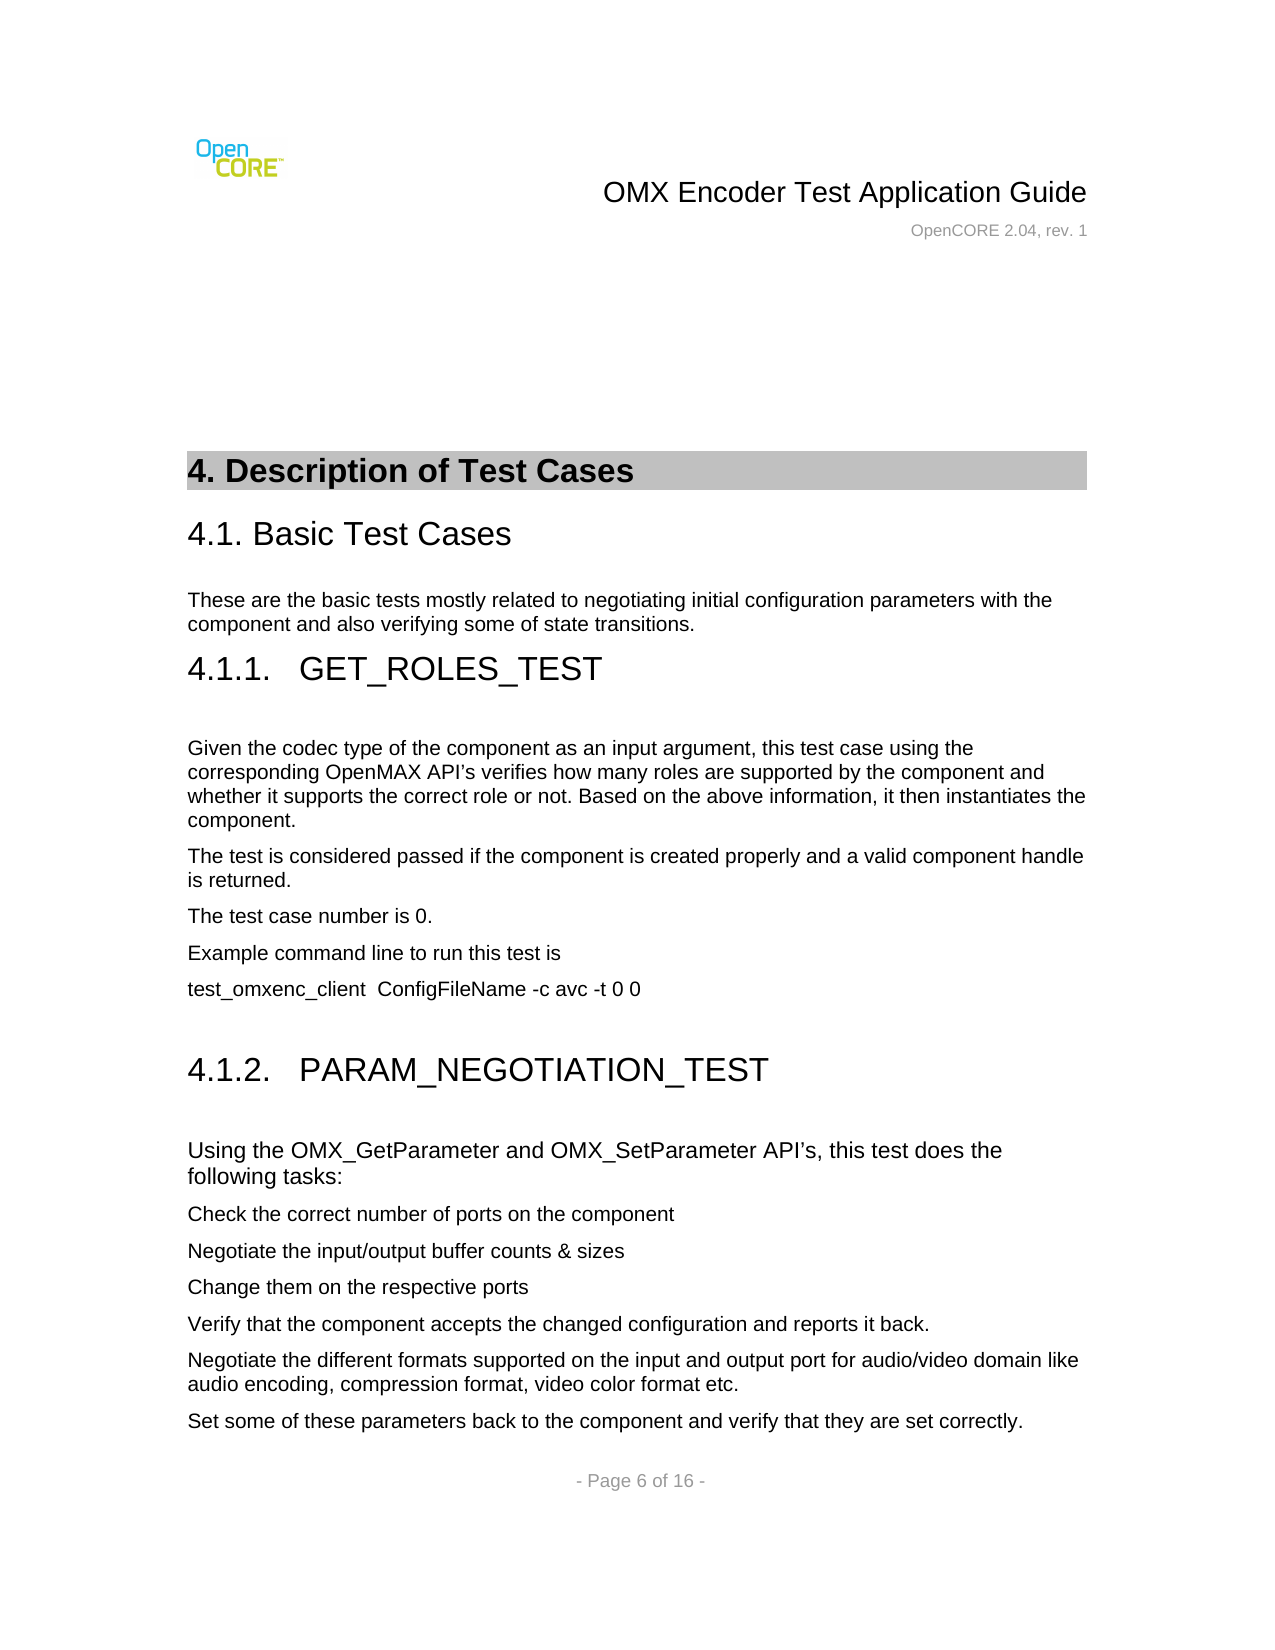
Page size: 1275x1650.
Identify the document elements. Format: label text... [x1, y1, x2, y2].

subtitle GET_ROLES_TEST [187, 649, 1087, 687]
subtitle Description of Test Cases [187, 451, 1087, 490]
subtitle PARAM_NEGOTIATION_TEST [187, 1050, 1087, 1088]
text Negotiate the input/output buffer counts & sizes [187, 1239, 1087, 1263]
text Example command line to run this test is [187, 941, 1087, 965]
text The test case number is 0. [187, 904, 1087, 928]
text Verify that the component accepts the changed configuration and reports it back. [187, 1312, 1087, 1336]
text These are the basic tests mostly related to negotiating initial configuration parameters with the component and also verifying some of state transitions. [187, 588, 1087, 636]
text Set some of these parameters back to the component and verify that they are set correctly. [187, 1408, 1087, 1432]
text Change them on the respective ports [187, 1275, 1087, 1299]
text The test is considered passed if the component is created properly and a valid component handle is returned. [187, 844, 1087, 892]
text Given the codec type of the component as an input argument, this test case using the corresponding OpenMAX API’s verifies how many roles are supported by the component and whether it supports the correct role or not. Based on the above information, it then instantiates the component. [187, 736, 1087, 831]
text test_omxenc_client ConfigFileName -c avc -t 0 0 [187, 977, 1087, 1001]
picture [193, 137, 288, 179]
text Negotiate the different formats supported on the input and output port for audio/video domain like audio encoding, compression format, video color format etc. [187, 1348, 1087, 1396]
text Using the OMX_GetParameter and OMX_SetParameter API’s, this test does the following tasks: [187, 1137, 1087, 1190]
subtitle Basic Test Cases [187, 514, 1087, 552]
text Check the correct number of ports on the component [187, 1202, 1087, 1226]
